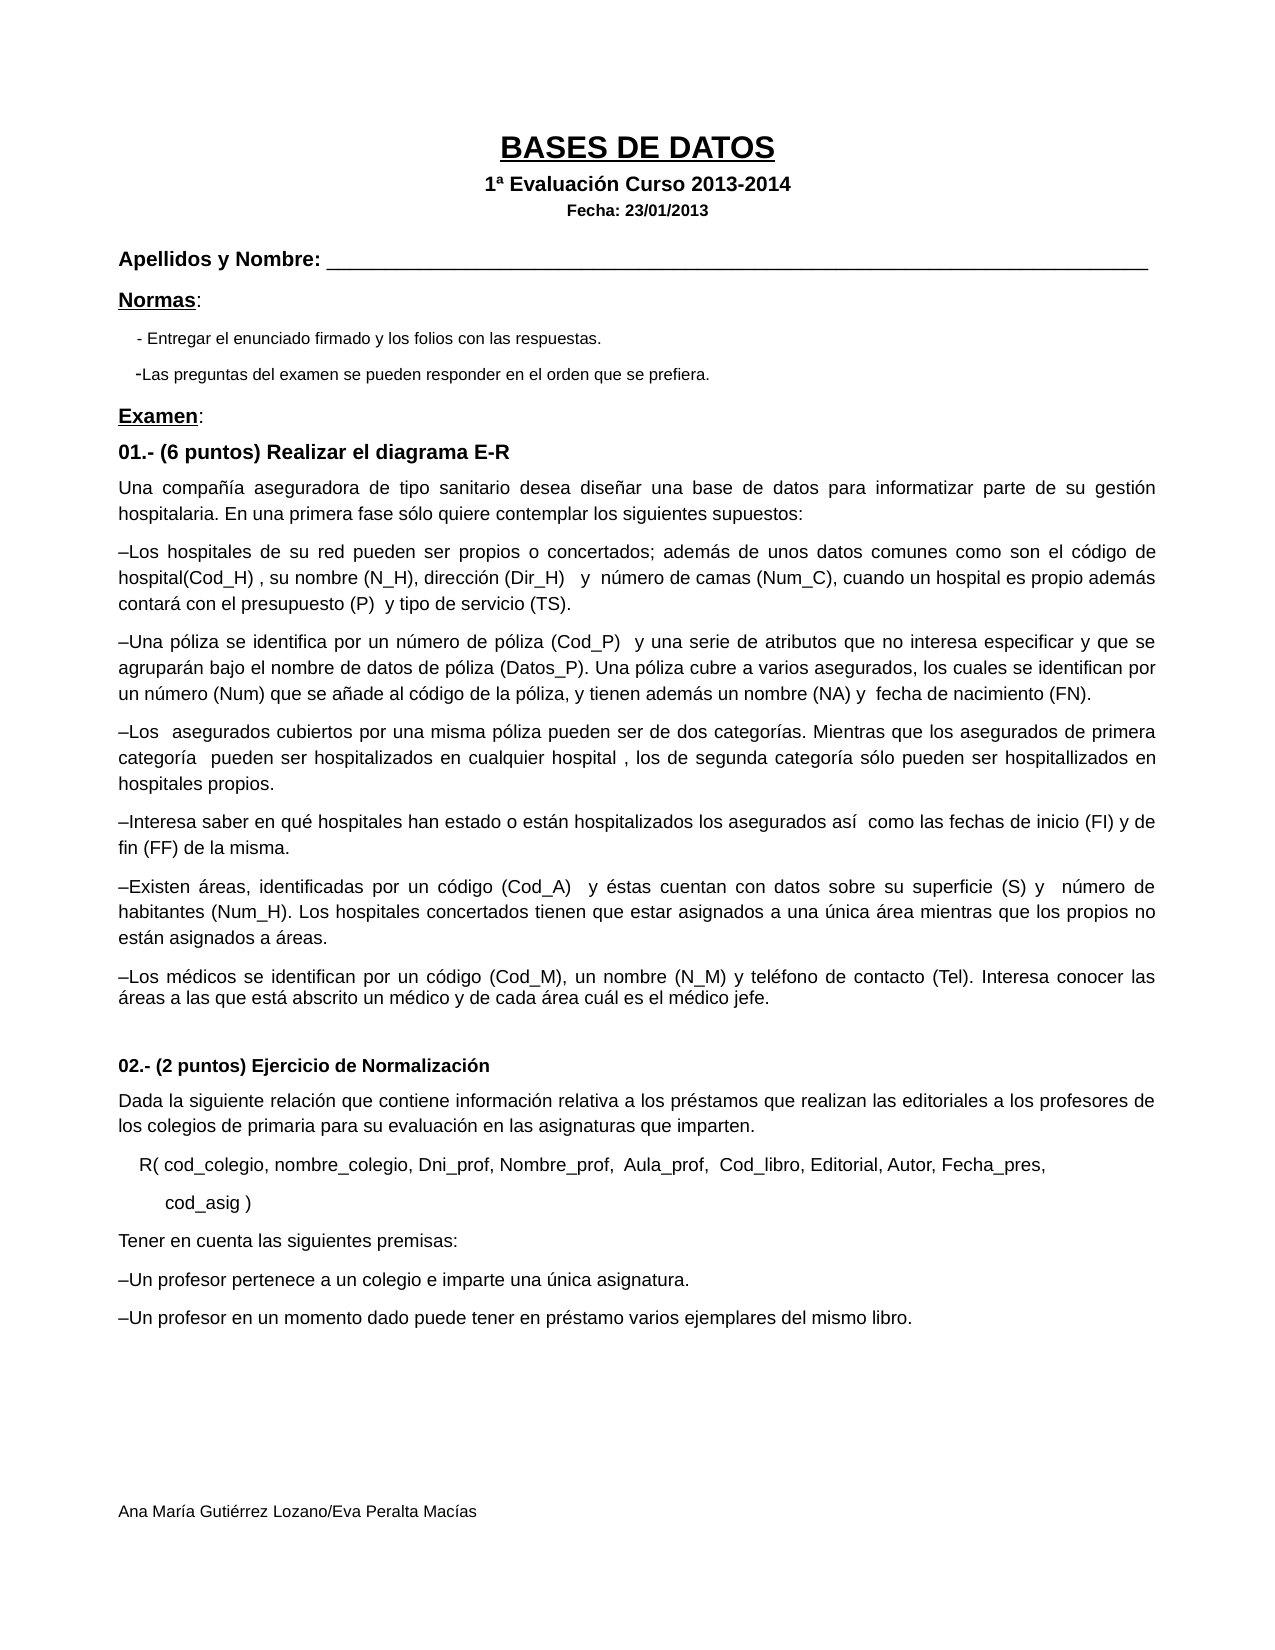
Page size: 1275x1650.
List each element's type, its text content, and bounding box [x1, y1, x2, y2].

text 02.- (2 puntos) Ejercicio de Normalización [118, 1055, 1157, 1077]
text Apellidos y Nombre: _______________________________________________________________________ [118, 246, 1157, 270]
text R( cod_colegio, nombre_colegio, Dni_prof, Nombre_prof, Aula_prof, Cod_libro, Editorial, Autor, Fecha_pres, [118, 1153, 1157, 1175]
list Un profesor en un momento dado puede tener en préstamo varios ejemplares del mismo libro. [118, 1307, 1157, 1329]
text 1ª Evaluación Curso 2013-2014 [118, 172, 1157, 196]
text 01.- (6 puntos) Realizar el diagrama E-R [118, 440, 1157, 464]
list Existen áreas, identificadas por un código (Cod_A) y éstas cuentan con datos sobre su superficie (S) y número de habitantes (Num_H). Los hospitales concertados tienen que estar asignados a una única área mientras que los propios no están asignados a áreas. [118, 875, 1157, 949]
text cod_asig ) [118, 1192, 1157, 1213]
list Una póliza se identifica por un número de póliza (Cod_P) y una serie de atributos que no interesa especificar y que se agruparán bajo el nombre de datos de póliza (Datos_P). Una póliza cubre a varios asegurados, los cuales se identifican por un número (Num) que se añade al código de la póliza, y tienen además un nombre (NA) y fecha de nacimiento (FN). [118, 631, 1157, 704]
text Tener en cuenta las siguientes premisas: [118, 1230, 1157, 1252]
list Las preguntas del examen se pueden responder en el orden que se prefiera. [135, 361, 1157, 384]
text Fecha: 23/01/2013 [118, 201, 1157, 220]
text - Entregar el enunciado firmado y los folios con las respuestas. [118, 329, 1157, 348]
list Un profesor pertenece a un colegio e imparte una única asignatura. [118, 1268, 1157, 1290]
text Dada la siguiente relación que contiene información relativa a los préstamos que realizan las editoriales a los profesores de los colegios de primaria para su evaluación en las asignaturas que imparten. [118, 1089, 1157, 1137]
text Una compañía aseguradora de tipo sanitario desea diseñar una base de datos para informatizar parte de su gestión hospitalaria. En una primera fase sólo quiere contemplar los siguientes supuestos: [118, 477, 1157, 524]
list Los médicos se identifican por un código (Cod_M), un nombre (N_M) y teléfono de contacto (Tel). Interesa conocer las áreas a las que está abscrito un médico y de cada área cuál es el médico jefe. [118, 966, 1157, 1009]
list Los hospitales de su red pueden ser propios o concertados; además de unos datos comunes como son el código de hospital(Cod_H) , su nombre (N_H), dirección (Dir_H) y número de camas (Num_C), cuando un hospital es propio además contará con el presupuesto (P) y tipo de servicio (TS). [118, 541, 1157, 614]
list Interesa saber en qué hospitales han estado o están hospitalizados los asegurados así como las fechas de inicio (FI) y de fin (FF) de la misma. [118, 811, 1157, 859]
text BASES DE DATOS [118, 129, 1157, 165]
text Examen: [118, 404, 1157, 428]
text Normas: [118, 288, 1157, 312]
list Los asegurados cubiertos por una misma póliza pueden ser de dos categorías. Mientras que los asegurados de primera categoría pueden ser hospitalizados en cualquier hospital , los de segunda categoría sólo pueden ser hospitallizados en hospitales propios. [118, 721, 1157, 794]
